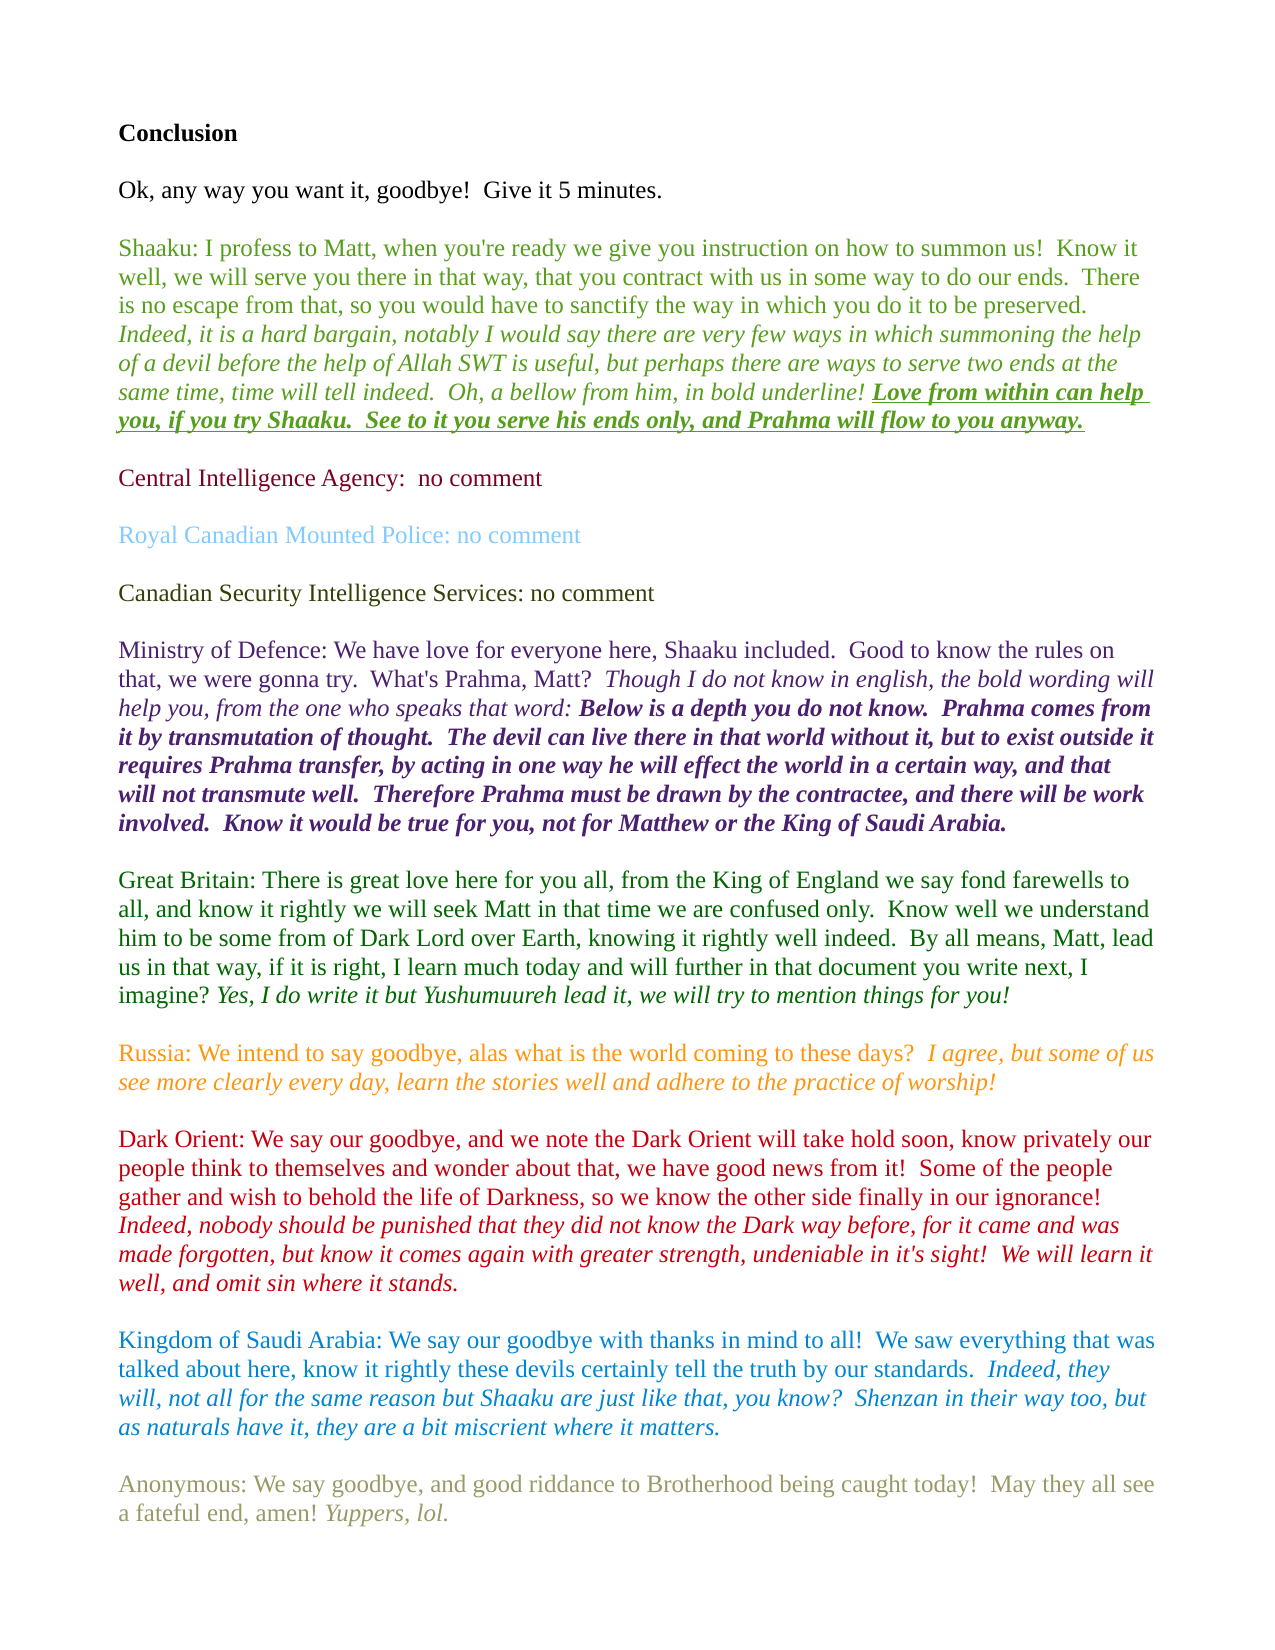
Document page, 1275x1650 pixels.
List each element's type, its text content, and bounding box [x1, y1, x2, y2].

text Conclusion [118, 118, 1157, 147]
text Canadian Security Intelligence Services: no comment [118, 578, 1157, 607]
text Anonymous: We say goodbye, and good riddance to Brotherhood being caught today! May they all see a fateful end, amen! Yuppers, lol. [118, 1469, 1157, 1527]
text Dark Orient: We say our goodbye, and we note the Dark Orient will take hold soon, know privately our people think to themselves and wonder about that, we have good news from it! Some of the people gather and wish to behold the life of Darkness, so we know the other side finally in our ignorance! Indeed, nobody should be punished that they did not know the Dark way before, for it came and was made forgotten, but know it comes again with greater strength, undeniable in it's sight! We will learn it well, and omit sin where it stands. [118, 1124, 1157, 1297]
text Kingdom of Saudi Arabia: We say our goodbye with thanks in mind to all! We saw everything that was talked about here, know it rightly these devils certainly tell the truth by our standards. Indeed, they will, not all for the same reason but Shaaku are just like that, you know? Shenzan in their way too, but as naturals have it, they are a bit miscrient where it matters. [118, 1326, 1157, 1441]
text Russia: We intend to say goodbye, alas what is the world coming to these days? I agree, but some of us see more clearly every day, learn the stories well and adhere to the practice of worship! [118, 1038, 1157, 1096]
text Shaaku: I profess to Matt, when you're ready we give you instruction on how to summon us! Know it well, we will serve you there in that way, that you contract with us in some way to do our ends. There is no escape from that, so you would have to sanctify the way in which you do it to be preserved. Indeed, it is a hard bargain, notably I would say there are very few ways in which summoning the help of a devil before the help of Allah SWT is useful, but perhaps there are ways to serve two ends at the same time, time will tell indeed. Oh, a bellow from him, in bold underline! Love from within can help you, if you try Shaaku. See to it you serve his ends only, and Prahma will flow to you anyway. [118, 233, 1157, 434]
text Central Intelligence Agency: no comment [118, 463, 1157, 492]
text Royal Canadian Mounted Police: no comment [118, 521, 1157, 549]
text Great Britain: There is great love here for you all, from the King of England we say fond farewells to all, and know it rightly we will seek Matt in that time we are confused only. Know well we understand him to be some from of Dark Lord over Earth, knowing it rightly well indeed. By all means, Matt, lead us in that way, if it is right, I learn much today and will further in that document you write next, I imagine? Yes, I do write it but Yushumuureh lead it, we will try to mention things for you! [118, 866, 1157, 1009]
text Ministry of Defence: We have love for everyone here, Shaaku included. Good to know the rules on that, we were gonna try. What's Prahma, Matt? Though I do not know in english, the bold wording will help you, from the one who speaks that word: Below is a depth you do not know. Prahma comes from it by transmutation of thought. The devil can live there in that world without it, but to exist outside it requires Prahma transfer, by acting in one way he will effect the world in a certain way, and that will not transmute well. Therefore Prahma must be drawn by the contractee, and there will be work involved. Know it would be true for you, not for Matthew or the King of Saudi Arabia. [118, 636, 1157, 837]
text Ok, any way you want it, goodbye! Give it 5 minutes. [118, 176, 1157, 204]
